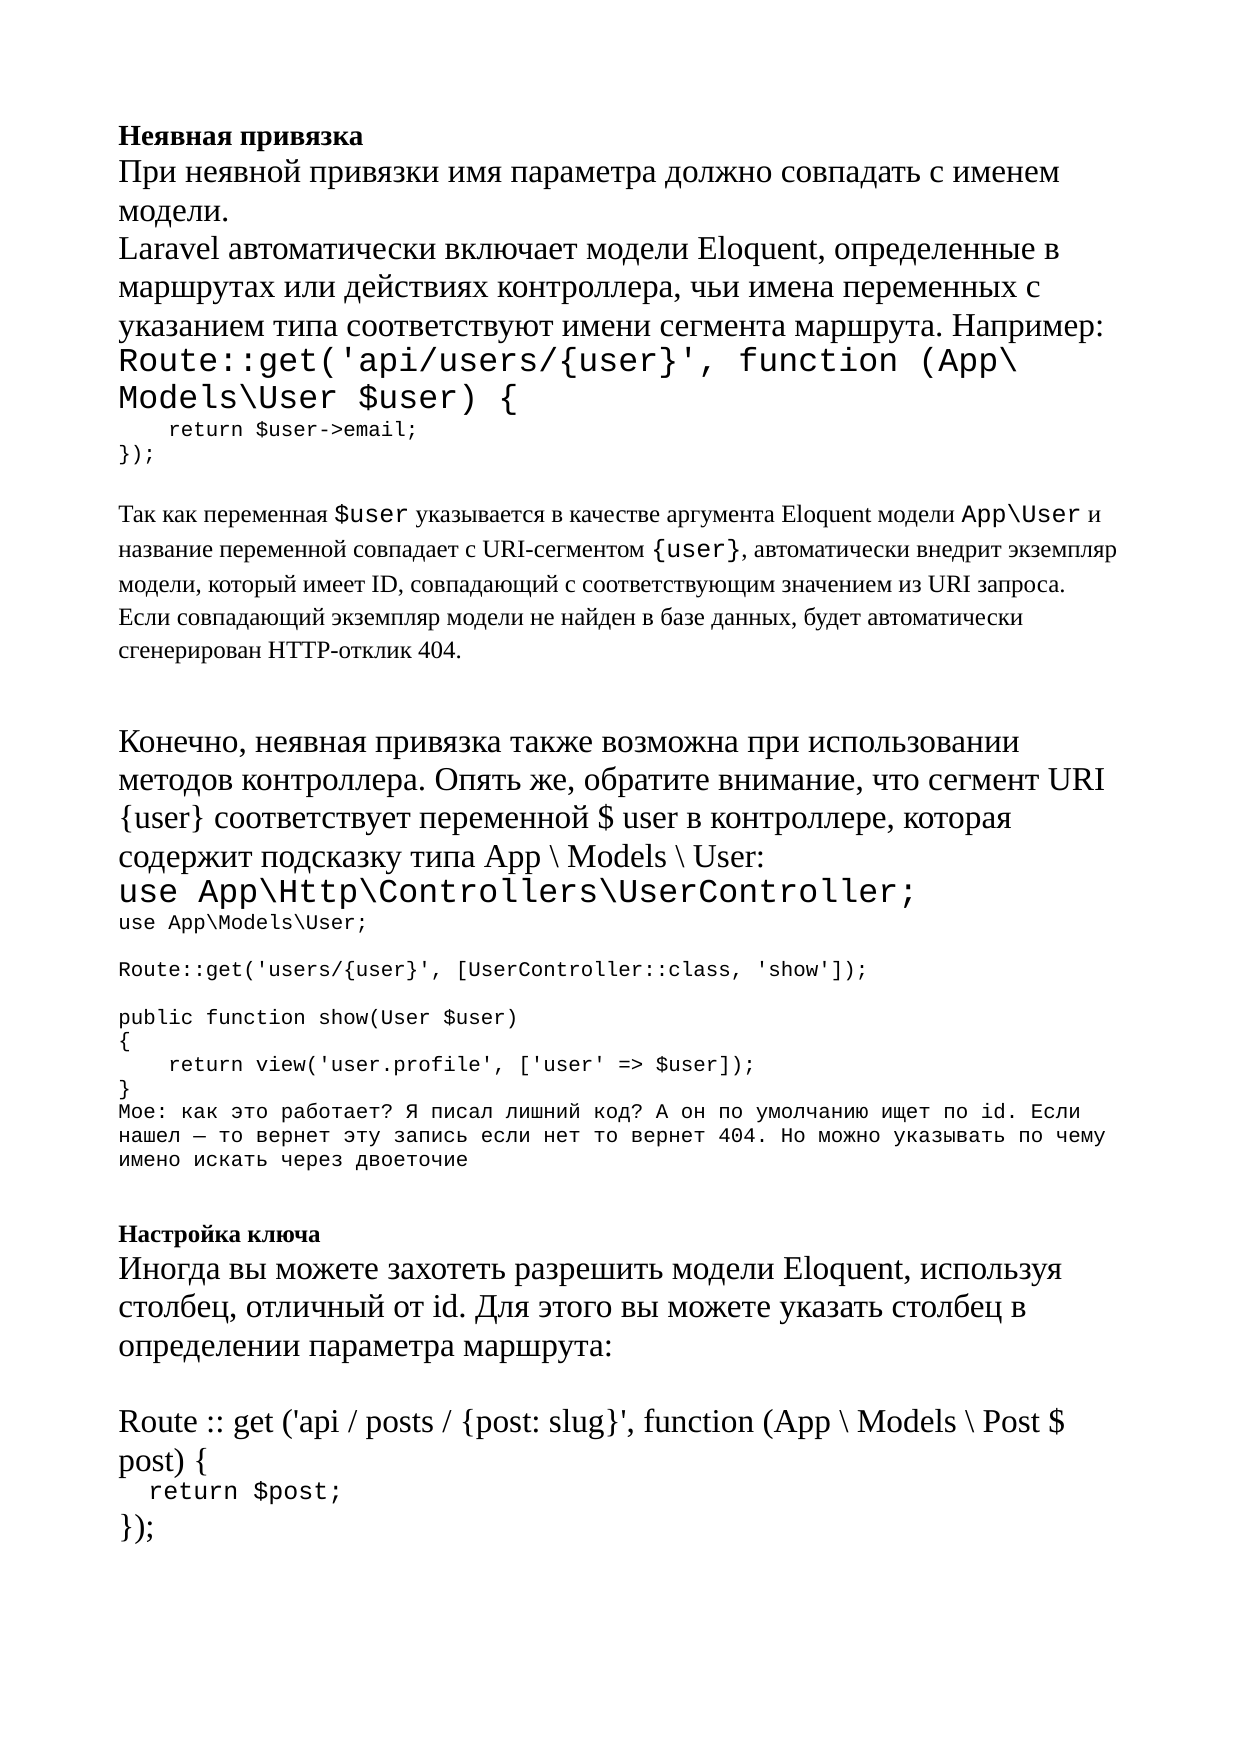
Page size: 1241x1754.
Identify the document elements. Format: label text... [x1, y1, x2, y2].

text Мое: как это работает? Я писал лишний код? А он по умолчанию ищет по id. Если нашел — то вернет эту запись если нет то вернет 404. Но можно указывать по чему имено искать через двоеточие [118, 1101, 1122, 1172]
text }); [118, 443, 1122, 466]
subtitle Настройка ключа [118, 1219, 1122, 1248]
text use App\Models\User; [118, 912, 1122, 936]
text При неявной привязки имя параметра должно совпадать с именем модели. [118, 152, 1122, 228]
text use App\Http\Controllers\UserController; [118, 874, 1122, 912]
text Route::get('users/{user}', [UserController::class, 'show']); [118, 959, 1122, 983]
text { [118, 1030, 1122, 1054]
text Так как переменная $user указывается в качестве аргумента Eloquent модели App\User и название переменной совпадает с URI-сегментом {user}, автоматически внедрит экземпляр модели, который имеет ID, совпадающий с соответствующим значением из URI запроса. Если совпадающий экземпляр модели не найден в базе данных, будет автоматически сгенерирован HTTP-отклик 404. [118, 499, 1122, 664]
text return $user->email; [118, 419, 1122, 443]
subtitle Неявная привязка [118, 118, 1122, 152]
text Laravel автоматически включает модели Eloquent, определенные в маршрутах или действиях контроллера, чьи имена переменных с указанием типа соответствуют имени сегмента маршрута. Например: [118, 228, 1122, 343]
text Конечно, неявная привязка также возможна при использовании методов контроллера. Опять же, обратите внимание, что сегмент URI {user} соответствует переменной $ user в контроллере, которая содержит подсказку типа App \ Models \ User: [118, 683, 1122, 874]
text Иногда вы можете захотеть разрешить модели Eloquent, используя столбец, отличный от id. Для этого вы можете указать столбец в определении параметра маршрута: Route :: get ('api / posts / {post: slug}', function (App \ Models \ Post $ post) { return $post; }); [118, 1248, 1122, 1545]
text return view('user.profile', ['user' => $user]); [118, 1054, 1122, 1078]
text } [118, 1078, 1122, 1101]
text Route::get('api/users/{user}', function (App\Models\User $user) { [118, 343, 1122, 419]
text public function show(User $user) [118, 1007, 1122, 1030]
